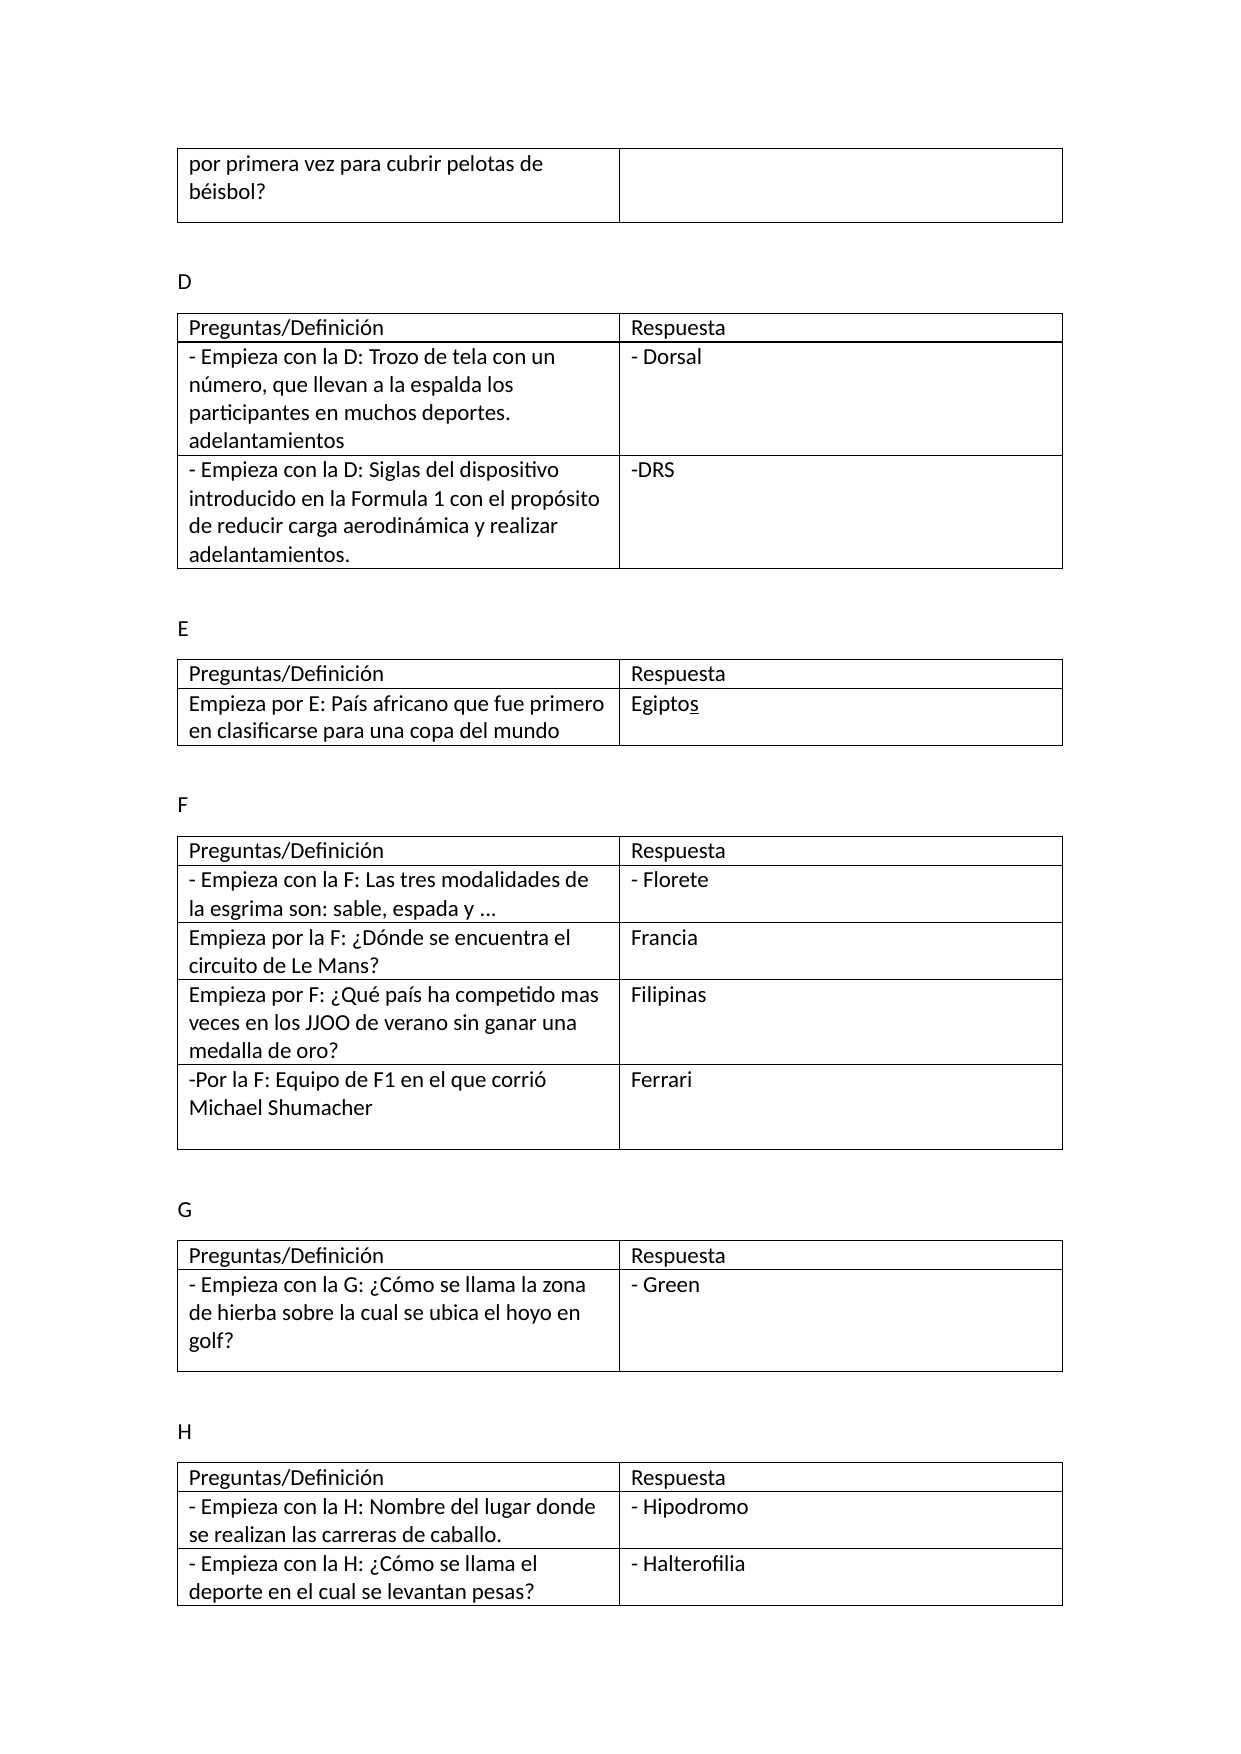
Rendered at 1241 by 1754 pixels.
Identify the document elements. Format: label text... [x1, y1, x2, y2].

table_header Respuesta [620, 1463, 1062, 1491]
text E [177, 614, 1063, 642]
text G [177, 1195, 1063, 1223]
table_cell - Halterofilia [620, 1549, 1062, 1605]
table_header Preguntas/Definición [178, 660, 619, 688]
table_cell por primera vez para cubrir pelotas de béisbol? [178, 149, 619, 222]
table_cell - Empieza con la G: ¿Cómo se llama la zona de hierba sobre la cual se ubica el hoyo en golf? [178, 1270, 619, 1371]
table_header Preguntas/Definición [178, 837, 619, 864]
table_cell - Empieza con la D: Siglas del dispositivo introducido en la Formula 1 con el propósito de reducir carga aerodinámica y realizar adelantamientos. [178, 456, 619, 568]
table_cell [620, 149, 1062, 222]
text F [177, 791, 1063, 819]
table_header Respuesta [620, 314, 1062, 341]
table_header Preguntas/Definición [178, 314, 619, 341]
table_cell - Hipodromo [620, 1492, 1062, 1548]
table_header Respuesta [620, 1241, 1062, 1269]
table_header Respuesta [620, 660, 1062, 688]
table_cell Francia [620, 923, 1062, 979]
table_cell - Dorsal [620, 343, 1062, 454]
table_header Preguntas/Definición [178, 1463, 619, 1491]
table_cell Egiptos [620, 689, 1062, 745]
table_cell Empieza por la F: ¿Dónde se encuentra el circuito de Le Mans? [178, 923, 619, 979]
table_cell -DRS [620, 456, 1062, 568]
table_cell -Por la F: Equipo de F1 en el que corrió Michael Shumacher [178, 1065, 619, 1149]
table_cell - Green [620, 1270, 1062, 1371]
table_cell - Empieza con la F: Las tres modalidades de la esgrima son: sable, espada y ... [178, 866, 619, 922]
table_cell - Florete [620, 866, 1062, 922]
text D [177, 267, 1063, 296]
table_cell Empieza por E: País africano que fue primero en clasificarse para una copa del mundo [178, 689, 619, 745]
table_header Preguntas/Definición [178, 1241, 619, 1269]
table_cell - Empieza con la D: Trozo de tela con un número, que llevan a la espalda los participantes en muchos deportes. adelantamientos [178, 343, 619, 454]
table_cell - Empieza con la H: ¿Cómo se llama el deporte en el cual se levantan pesas? [178, 1549, 619, 1605]
table_cell Empieza por F: ¿Qué país ha competido mas veces en los JJOO de verano sin ganar una medalla de oro? [178, 980, 619, 1064]
table_cell Ferrari [620, 1065, 1062, 1149]
table_cell - Empieza con la H: Nombre del lugar donde se realizan las carreras de caballo. [178, 1492, 619, 1548]
text H [177, 1417, 1063, 1445]
table_header Respuesta [620, 837, 1062, 864]
table_cell Filipinas [620, 980, 1062, 1064]
